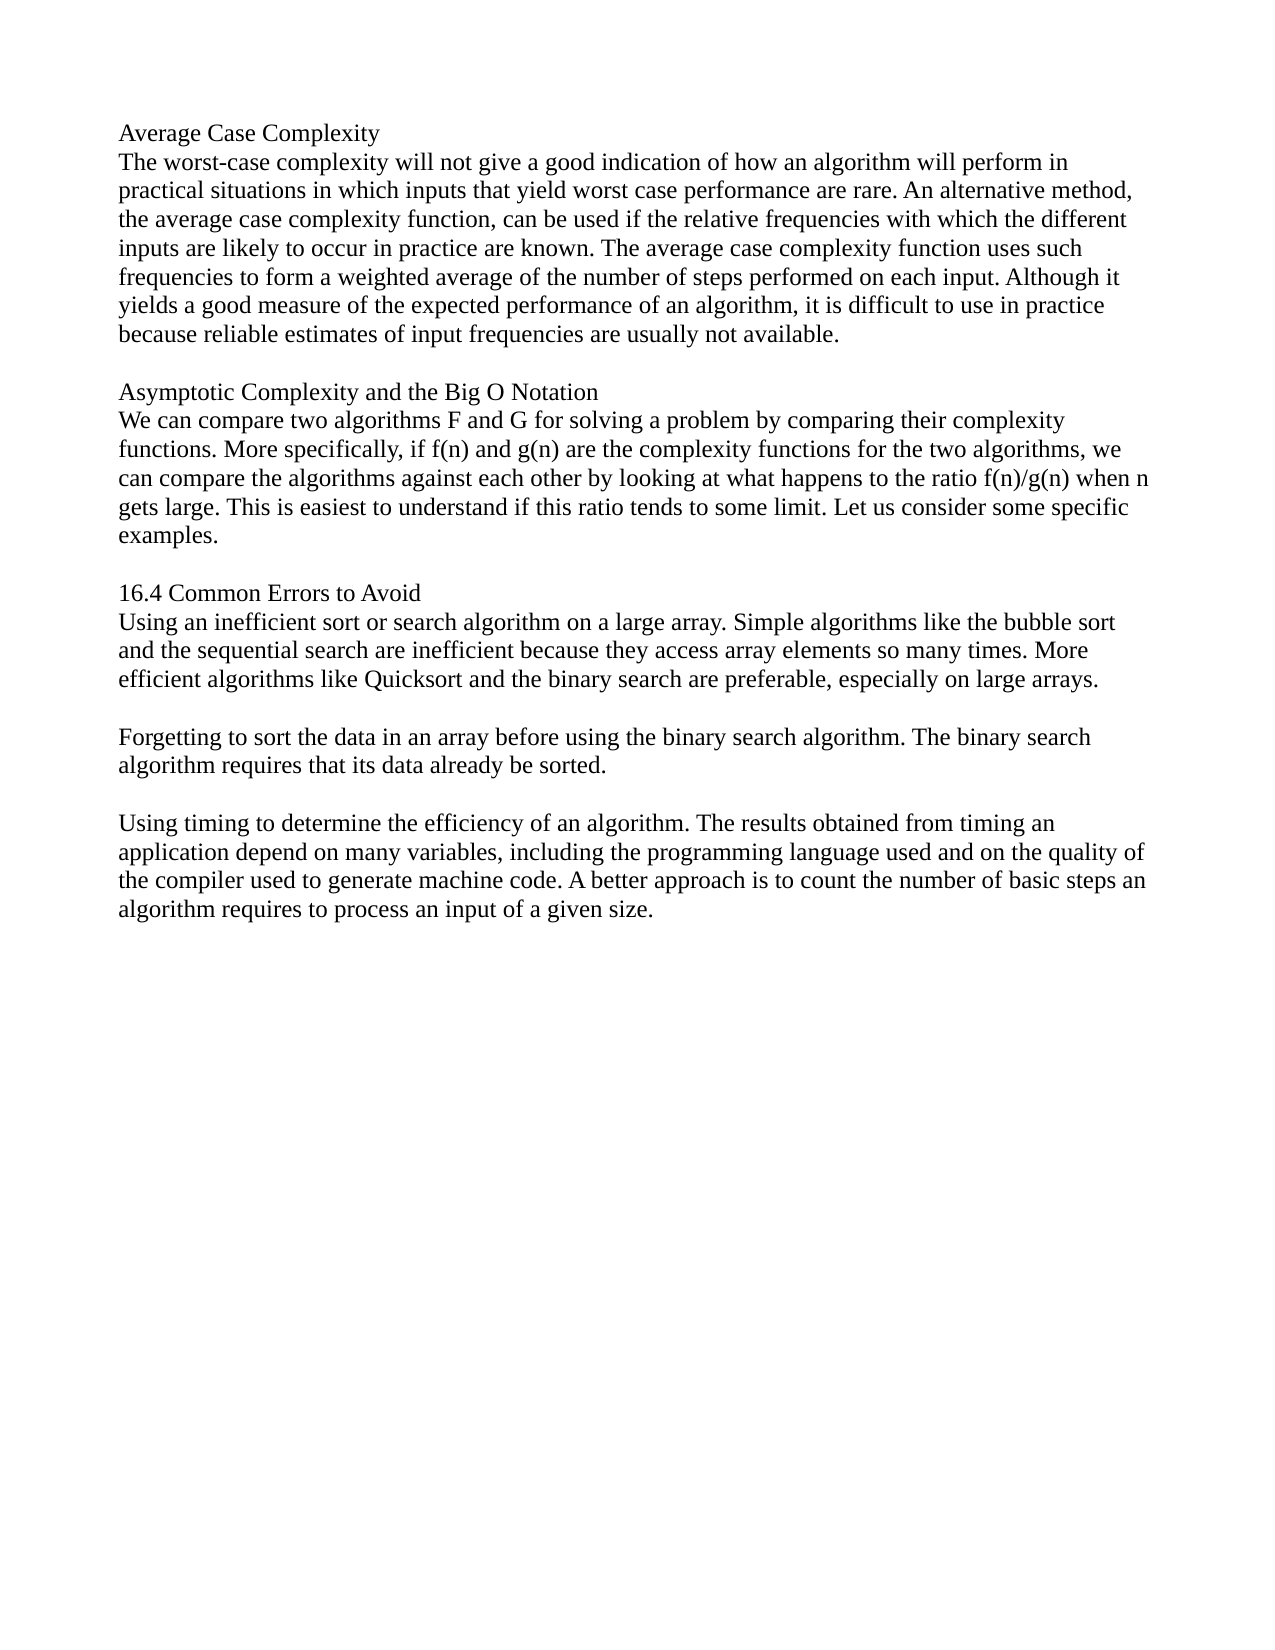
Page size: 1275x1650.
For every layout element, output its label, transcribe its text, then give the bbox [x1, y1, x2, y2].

text Forgetting to sort the data in an array before using the binary search algorithm. The binary search algorithm requires that its data already be sorted. [118, 722, 1157, 779]
text Asymptotic Complexity and the Big O Notation [118, 377, 1157, 406]
text 16.4 Common Errors to Avoid [118, 578, 1157, 607]
text Average Case Complexity [118, 118, 1157, 147]
text The worst-case complexity will not give a good indication of how an algorithm will perform in practical situations in which inputs that yield worst case performance are rare. An alternative method, the average case complexity function, can be used if the relative frequencies with which the different inputs are likely to occur in practice are known. The average case complexity function uses such frequencies to form a weighted average of the number of steps performed on each input. Although it yields a good measure of the expected performance of an algorithm, it is difficult to use in practice because reliable estimates of input frequencies are usually not available. [118, 147, 1157, 348]
text Using an inefficient sort or search algorithm on a large array. Simple algorithms like the bubble sort and the sequential search are inefficient because they access array elements so many times. More efficient algorithms like Quicksort and the binary search are preferable, especially on large arrays. [118, 607, 1157, 693]
text We can compare two algorithms F and G for solving a problem by comparing their complexity functions. More specifically, if f(n) and g(n) are the complexity functions for the two algorithms, we can compare the algorithms against each other by looking at what happens to the ratio f(n)/g(n) when n gets large. This is easiest to understand if this ratio tends to some limit. Let us consider some specific examples. [118, 406, 1157, 549]
text Using timing to determine the efficiency of an algorithm. The results obtained from timing an application depend on many variables, including the programming language used and on the quality of the compiler used to generate machine code. A better approach is to count the number of basic steps an algorithm requires to process an input of a given size. [118, 808, 1157, 923]
